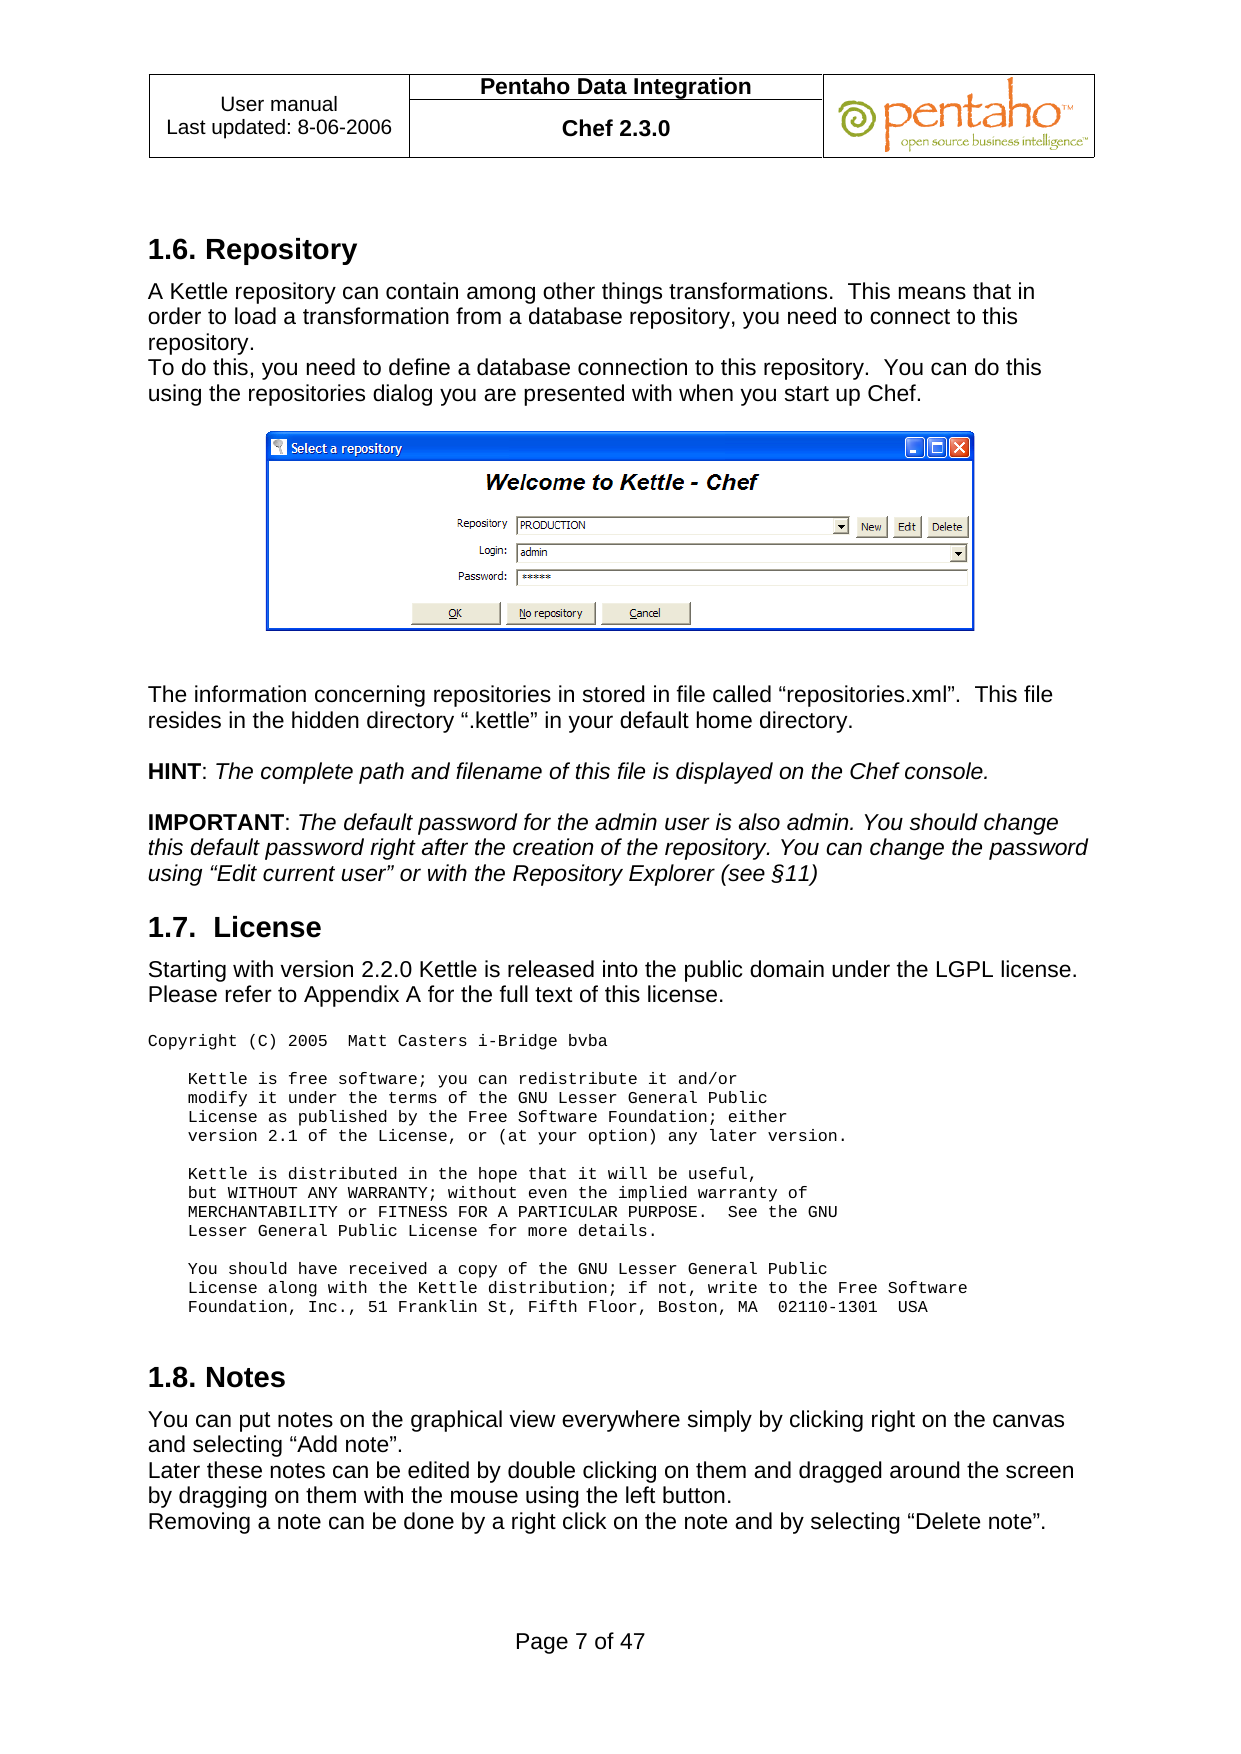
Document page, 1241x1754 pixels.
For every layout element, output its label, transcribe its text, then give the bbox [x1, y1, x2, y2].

text The information concerning repositories in stored in file called “repositories.xml”. This file resides in the hidden directory “.kettle” in your default home directory. [148, 682, 1092, 733]
text Later these notes can be edited by double clicking on them and dragged around the screen by dragging on them with the mouse using the left button. [148, 1457, 1092, 1508]
text You can put notes on the graphical view everywhere simply by clicking right on the canvas and selecting “Add note”. [148, 1406, 1092, 1457]
text Removing a note can be done by a right click on the note and by selecting “Delete note”. [148, 1508, 1092, 1534]
picture [265, 431, 975, 631]
text To do this, you need to define a database connection to this repository. You can do this using the repositories dialog you are presented with when you start up Chef. [148, 355, 1092, 406]
text IMPORTANT: The default password for the admin user is also admin. You should change this default password right after the creation of the repository. You can change the password using “Edit current user” or with the Repository Explorer (see §11) [148, 809, 1092, 886]
text Copyright (C) 2005 Matt Casters i-Bridge bvba Kettle is free software; you can redistribute it and/or modify it under the terms of the GNU Lesser General Public License as published by the Free Software Foundation; either version 2.1 of the License, or (at your option) any later version. Kettle is distributed in the hope that it will be useful, but WITHOUT ANY WARRANTY; without even the implied warranty of MERCHANTABILITY or FITNESS FOR A PARTICULAR PURPOSE. See the GNU Lesser General Public License for more details. You should have received a copy of the GNU Lesser General Public License along with the Kettle distribution; if not, write to the Free Software Foundation, Inc., 51 Franklin St, Fifth Floor, Boston, MA 02110-1301 USA [148, 1033, 1092, 1317]
subtitle Notes [148, 1361, 1092, 1394]
text A Kettle repository can contain among other things transformations. This means that in order to load a transformation from a database repository, you need to connect to this repository. [148, 278, 1092, 355]
text HINT: The complete path and filename of this file is displayed on the Chef console. [148, 758, 1092, 784]
text Please refer to Appendix A for the full text of this license. [148, 982, 1092, 1007]
text Starting with version 2.2.0 Kettle is released into the public domain under the LGPL license. [148, 956, 1092, 982]
subtitle License [148, 911, 1092, 944]
subtitle Repository [148, 233, 1092, 266]
